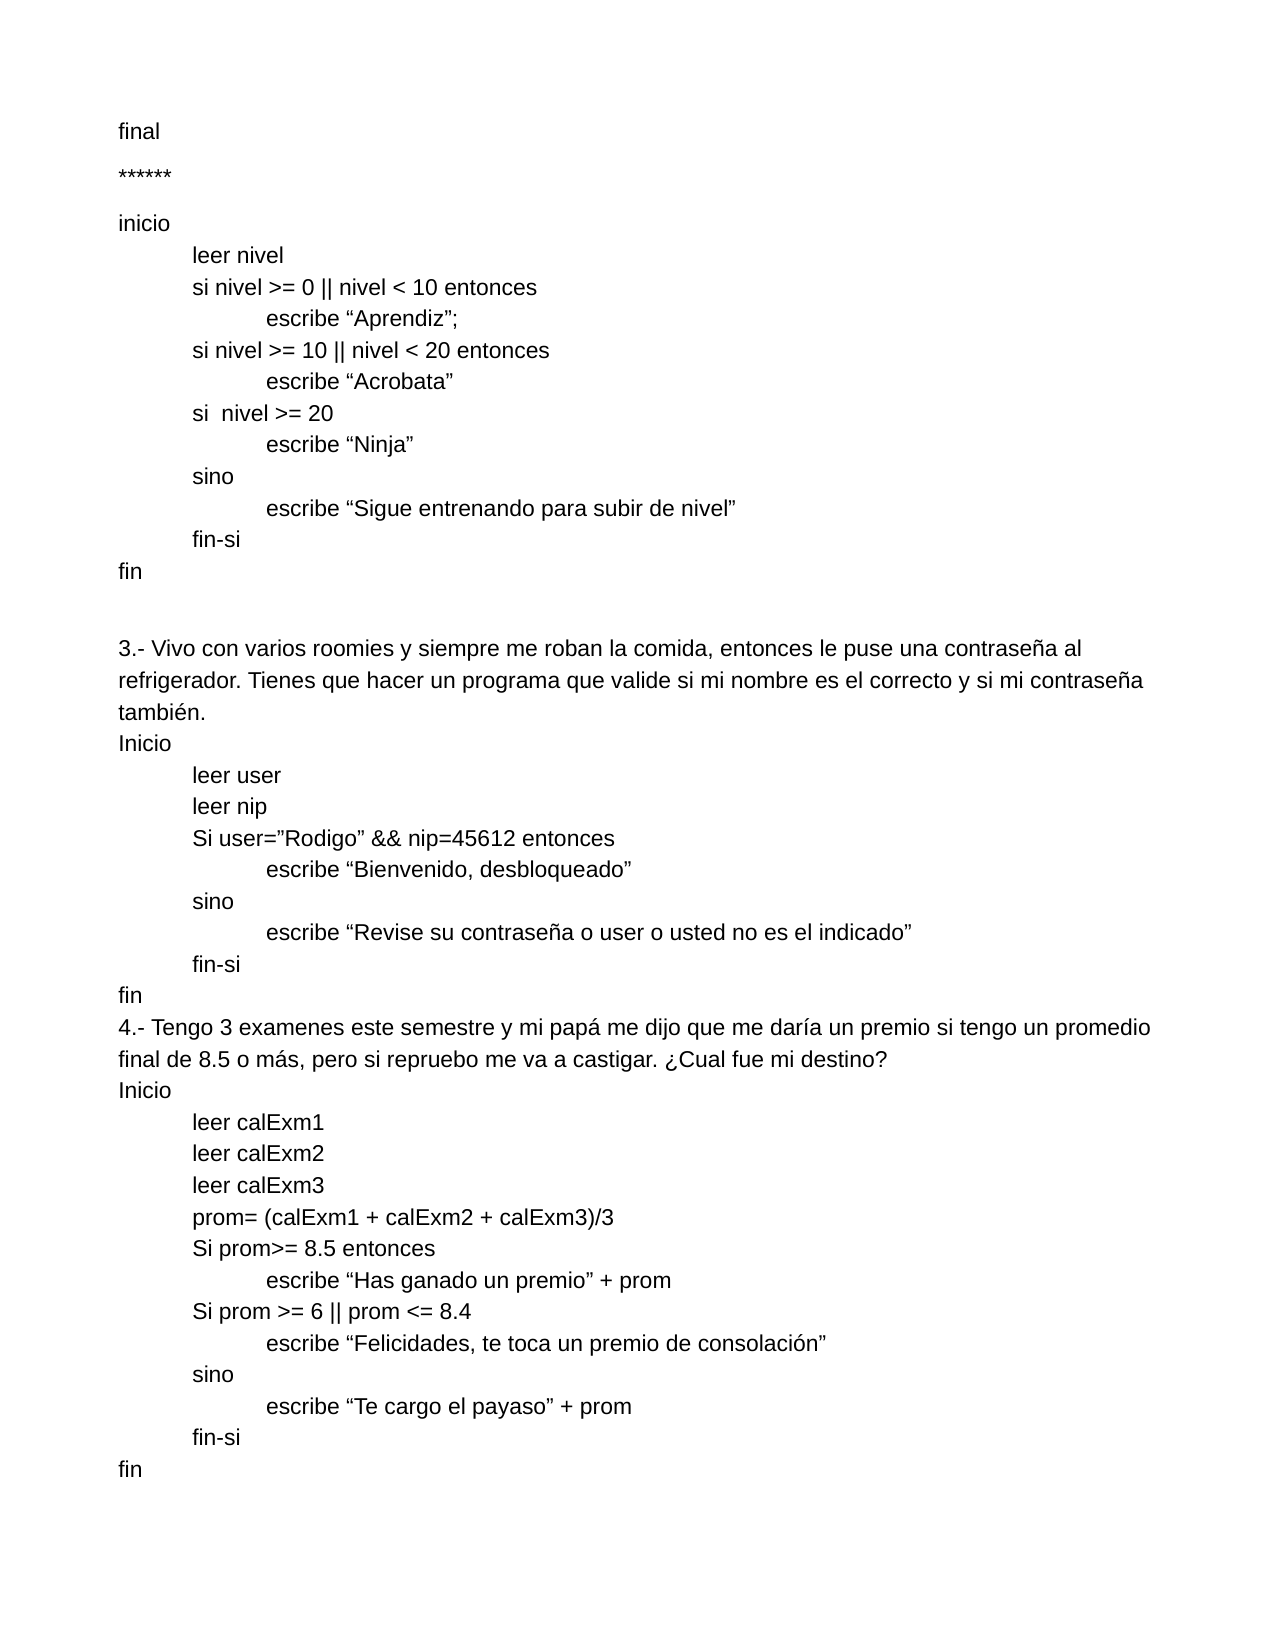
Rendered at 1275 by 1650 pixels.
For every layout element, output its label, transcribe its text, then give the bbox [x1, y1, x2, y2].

text escribe “Sigue entrenando para subir de nivel” [118, 494, 1157, 521]
text si nivel >= 20 [118, 400, 1157, 426]
text prom= (calExm1 + calExm2 + calExm3)/3 [118, 1203, 1157, 1230]
text escribe “Revise su contraseña o user o usted no es el indicado” [118, 919, 1157, 946]
text escribe “Has ganado un premio” + prom [118, 1267, 1157, 1293]
text Si user=”Rodigo” && nip=45612 entonces [118, 825, 1157, 851]
text leer calExm2 [118, 1140, 1157, 1167]
text 3.- Vivo con varios roomies y siempre me roban la comida, entonces le puse una contraseña al refrigerador. Tienes que hacer un programa que valide si mi nombre es el correcto y si mi contraseña también. [118, 635, 1157, 725]
text leer nivel [118, 242, 1157, 268]
text Inicio [118, 730, 1157, 756]
text sino [118, 888, 1157, 914]
text escribe “Ninja” [118, 431, 1157, 458]
text Inicio [118, 1077, 1157, 1103]
text sino [118, 463, 1157, 489]
text leer calExm3 [118, 1172, 1157, 1198]
text si nivel >= 10 || nivel < 20 entonces [118, 337, 1157, 363]
text 4.- Tengo 3 examenes este semestre y mi papá me dijo que me daría un premio si tengo un promedio final de 8.5 o más, pero si repruebo me va a castigar. ¿Cual fue mi destino? [118, 1014, 1157, 1072]
text escribe “Felicidades, te toca un premio de consolación” [118, 1330, 1157, 1356]
text fin [118, 558, 1157, 584]
text inicio [118, 210, 1157, 237]
text si nivel >= 0 || nivel < 10 entonces [118, 273, 1157, 300]
text escribe “Acrobata” [118, 368, 1157, 394]
text Si prom>= 8.5 entonces [118, 1235, 1157, 1261]
text fin-si [118, 526, 1157, 552]
text ****** [118, 164, 1157, 191]
text fin-si [118, 1424, 1157, 1451]
text escribe “Aprendiz”; [118, 305, 1157, 331]
text fin [118, 982, 1157, 1009]
text Si prom >= 6 || prom <= 8.4 [118, 1298, 1157, 1324]
text escribe “Te cargo el payaso” + prom [118, 1393, 1157, 1419]
text fin [118, 1456, 1157, 1482]
text final [118, 118, 1157, 144]
text leer user [118, 762, 1157, 788]
text leer calExm1 [118, 1109, 1157, 1135]
text sino [118, 1361, 1157, 1388]
text leer nip [118, 793, 1157, 819]
text fin-si [118, 951, 1157, 977]
text escribe “Bienvenido, desbloqueado” [118, 856, 1157, 883]
